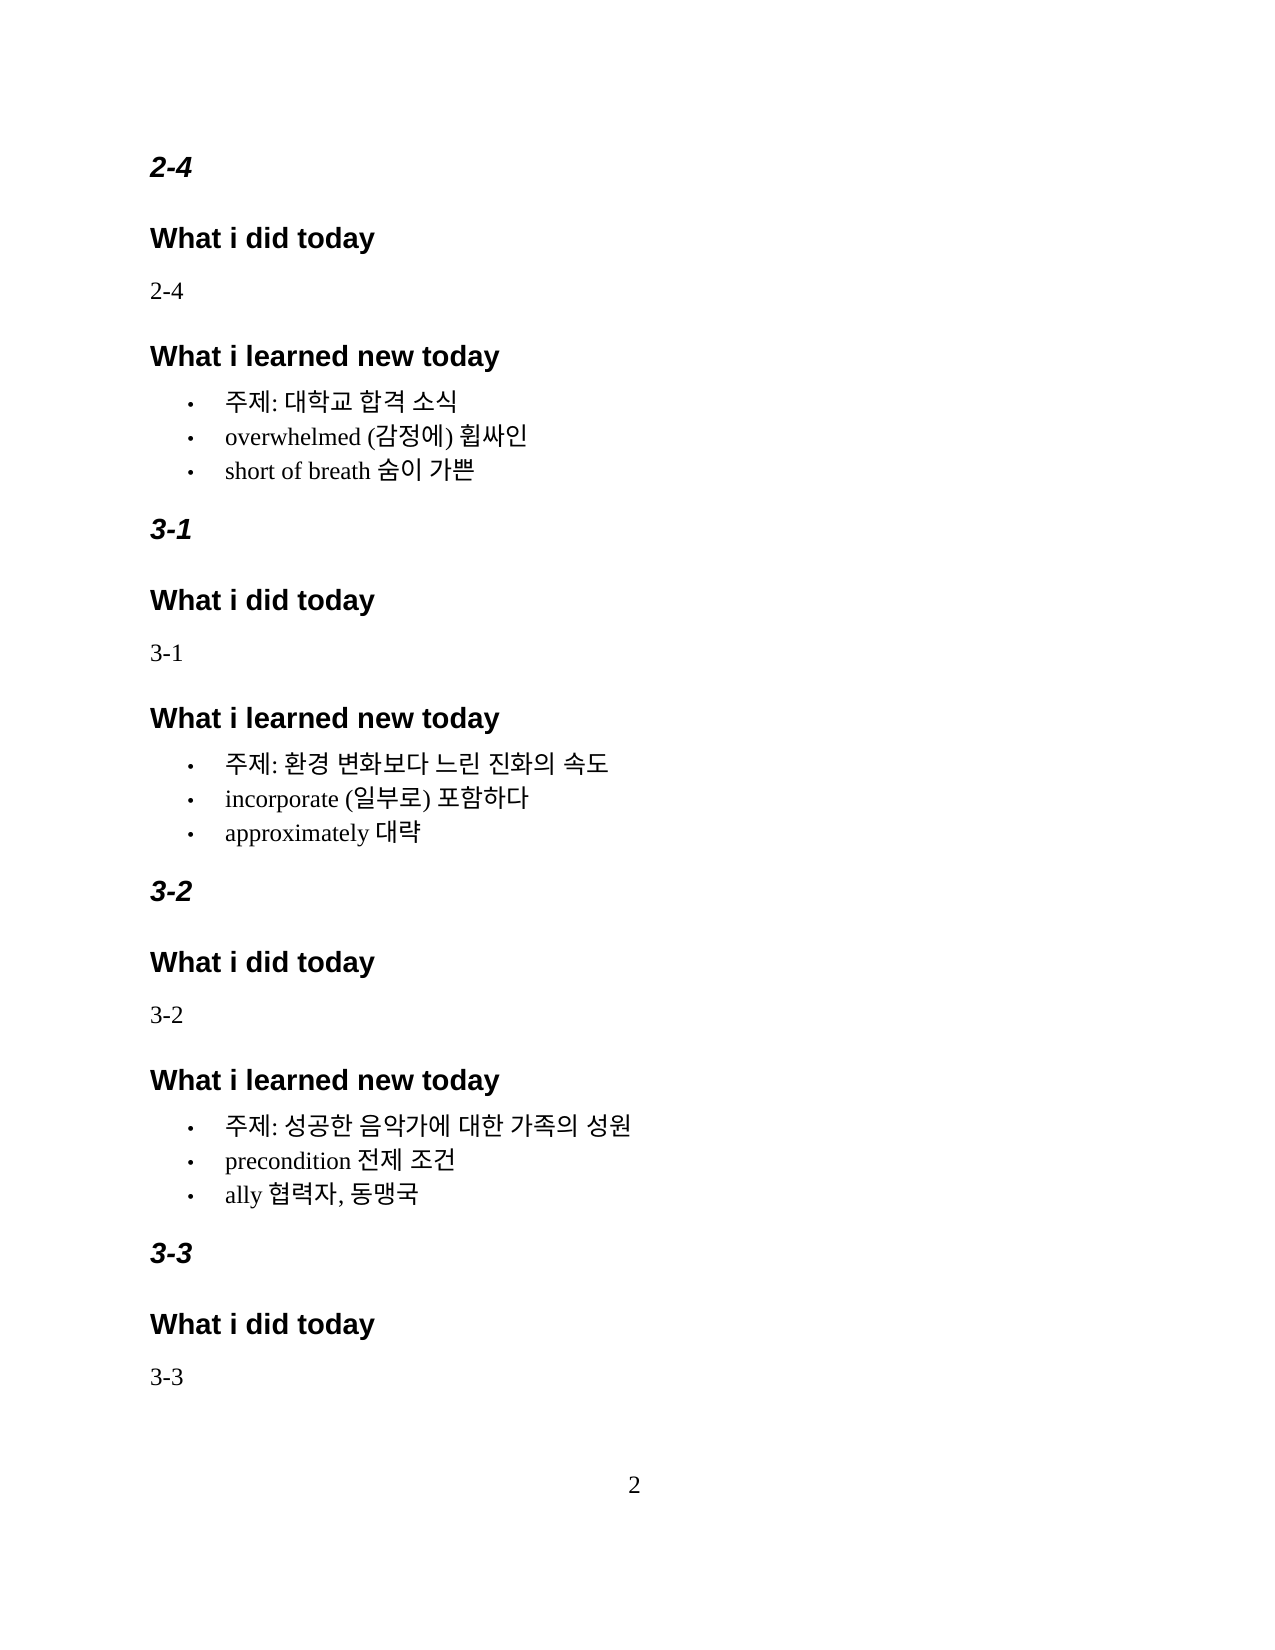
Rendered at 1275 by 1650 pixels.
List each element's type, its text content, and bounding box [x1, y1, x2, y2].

list overwhelmed (감정에) 휩싸인 [187, 419, 1125, 453]
list precondition 전제 조건 [187, 1143, 1125, 1177]
list 주제: 환경 변화보다 느린 진화의 속도 [187, 747, 1125, 781]
subtitle 3-2 [150, 874, 1125, 907]
list 주제: 대학교 합격 소식 [187, 385, 1125, 419]
subtitle 2-4 [150, 150, 1125, 183]
subtitle What i did today [150, 1307, 1125, 1341]
list ally 협력자, 동맹국 [187, 1177, 1125, 1211]
text 3-2 [150, 1000, 1125, 1029]
subtitle What i did today [150, 945, 1125, 978]
list approximately 대략 [187, 815, 1125, 849]
subtitle What i did today [150, 583, 1125, 617]
text 3-1 [150, 638, 1125, 667]
subtitle 3-3 [150, 1236, 1125, 1269]
list 주제: 성공한 음악가에 대한 가족의 성원 [187, 1109, 1125, 1143]
subtitle 3-1 [150, 512, 1125, 546]
subtitle What i learned new today [150, 701, 1125, 734]
text 2-4 [150, 276, 1125, 305]
subtitle What i learned new today [150, 1063, 1125, 1096]
subtitle What i did today [150, 221, 1125, 254]
list incorporate (일부로) 포함하다 [187, 781, 1125, 815]
list short of breath 숨이 가쁜 [187, 453, 1125, 487]
text 3-3 [150, 1362, 1125, 1391]
subtitle What i learned new today [150, 339, 1125, 372]
